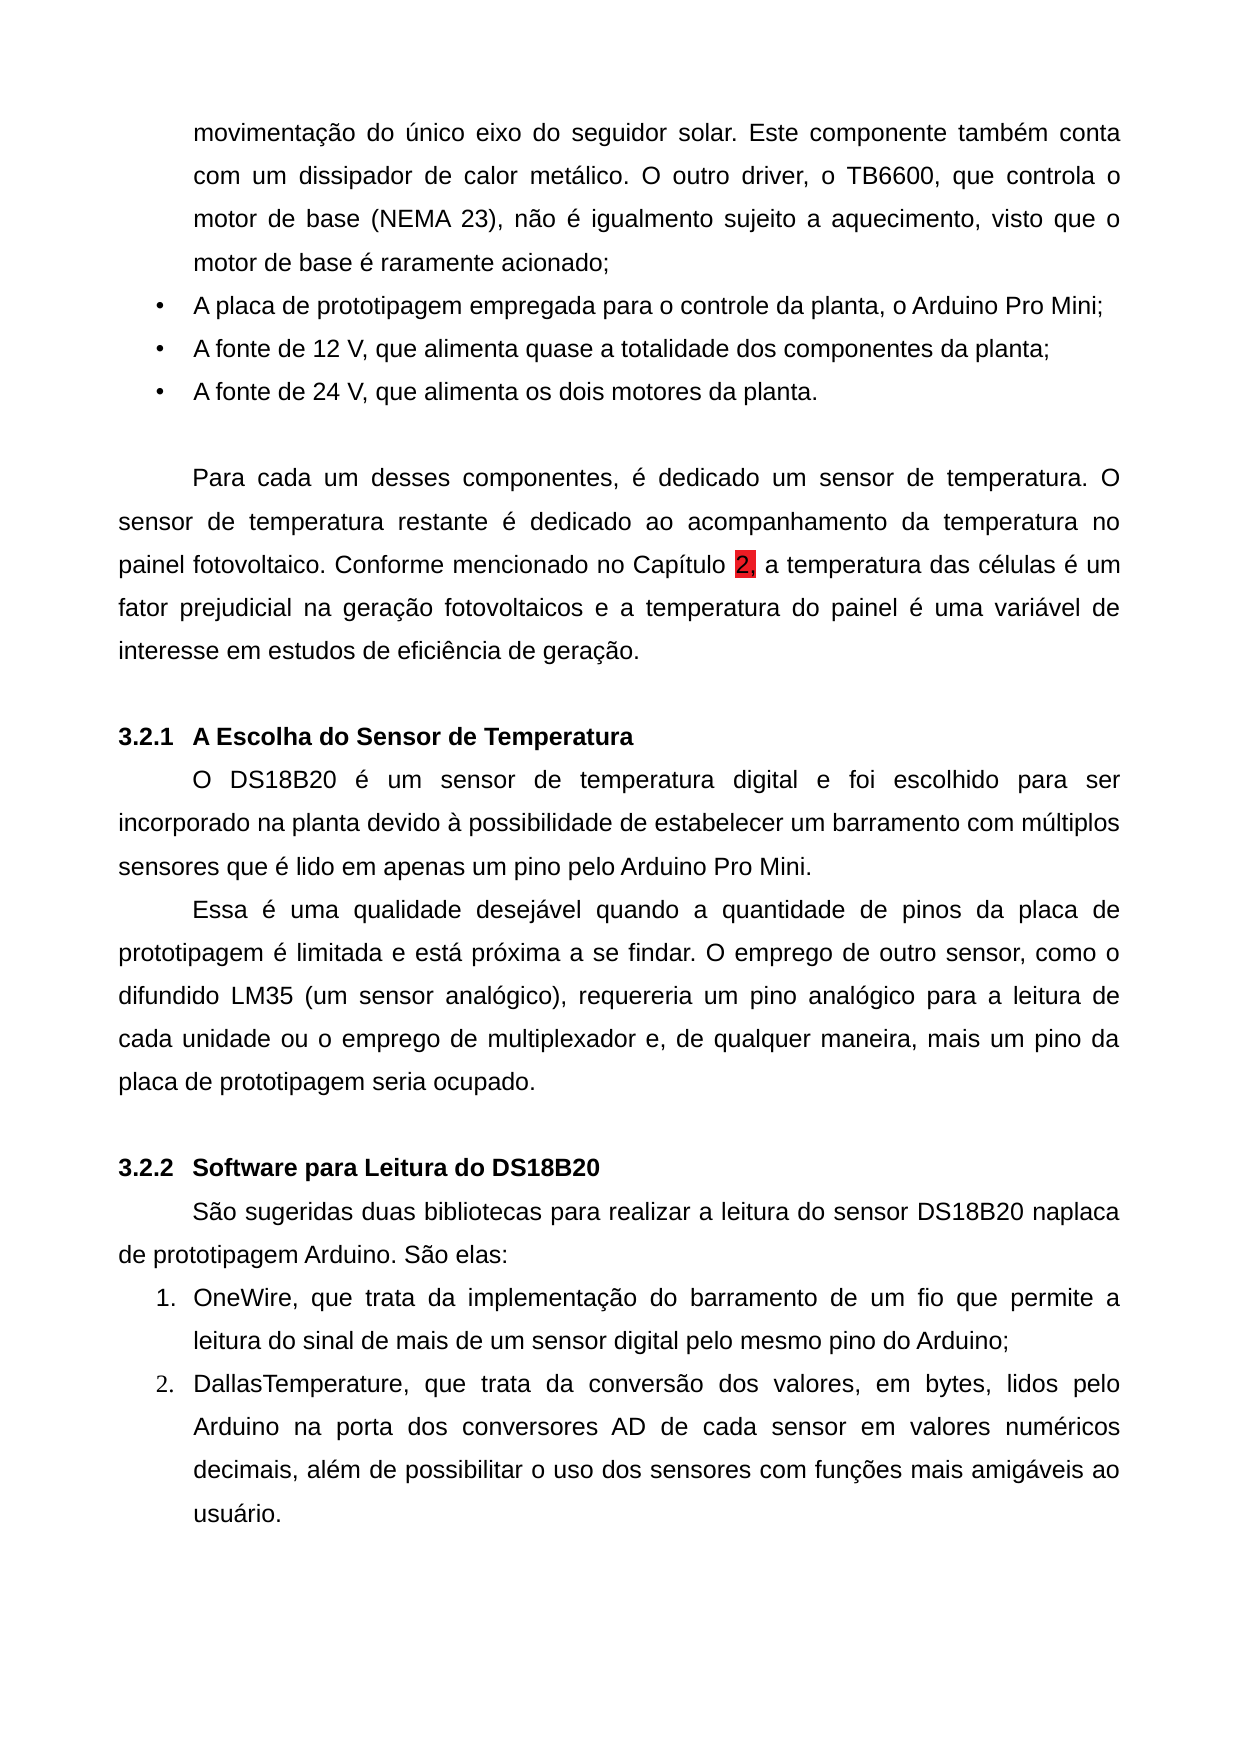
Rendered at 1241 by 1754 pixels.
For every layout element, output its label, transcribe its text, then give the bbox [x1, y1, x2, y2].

list A fonte de 24 V, que alimenta os dois motores da planta. [156, 377, 1122, 406]
text Essa é uma qualidade desejável quando a quantidade de pinos da placa de prototipagem é limitada e está próxima a se findar. O emprego de outro sensor, como o difundido LM35 (um sensor analógico), requereria um pino analógico para a leitura de cada unidade ou o emprego de multiplexador e, de qualquer maneira, mais um pino da placa de prototipagem seria ocupado. [118, 895, 1122, 1096]
list movimentação do único eixo do seguidor solar. Este componente também conta com um dissipador de calor metálico. O outro driver, o TB6600, que controla o motor de base (NEMA 23), não é igualmento sujeito a aquecimento, visto que o motor de base é raramente acionado; [156, 118, 1122, 276]
list A placa de prototipagem empregada para o controle da planta, o Arduino Pro Mini; [156, 291, 1122, 319]
text 3.2.1 A Escolha do Sensor de Temperatura [118, 722, 1122, 751]
text O DS18B20 é um sensor de temperatura digital e foi escolhido para ser incorporado na planta devido à possibilidade de estabelecer um barramento com múltiplos sensores que é lido em apenas um pino pelo Arduino Pro Mini. [118, 765, 1122, 880]
text São sugeridas duas bibliotecas para realizar a leitura do sensor DS18B20 naplaca de prototipagem Arduino. São elas: [118, 1197, 1122, 1268]
list OneWire, que trata da implementação do barramento de um fio que permite a leitura do sinal de mais de um sensor digital pelo mesmo pino do Arduino; [156, 1283, 1122, 1355]
list DallasTemperature, que trata da conversão dos valores, em bytes, lidos pelo Arduino na porta dos conversores AD de cada sensor em valores numéricos decimais, além de possibilitar o uso dos sensores com funções mais amigáveis ao usuário. [156, 1369, 1122, 1527]
text Para cada um desses componentes, é dedicado um sensor de temperatura. O sensor de temperatura restante é dedicado ao acompanhamento da temperatura no painel fotovoltaico. Conforme mencionado no Capítulo 2, a temperatura das células é um fator prejudicial na geração fotovoltaicos e a temperatura do painel é uma variável de interesse em estudos de eficiência de geração. [118, 463, 1122, 665]
list A fonte de 12 V, que alimenta quase a totalidade dos componentes da planta; [156, 334, 1122, 363]
text 3.2.2 Software para Leitura do DS18B20 [118, 1153, 1122, 1182]
